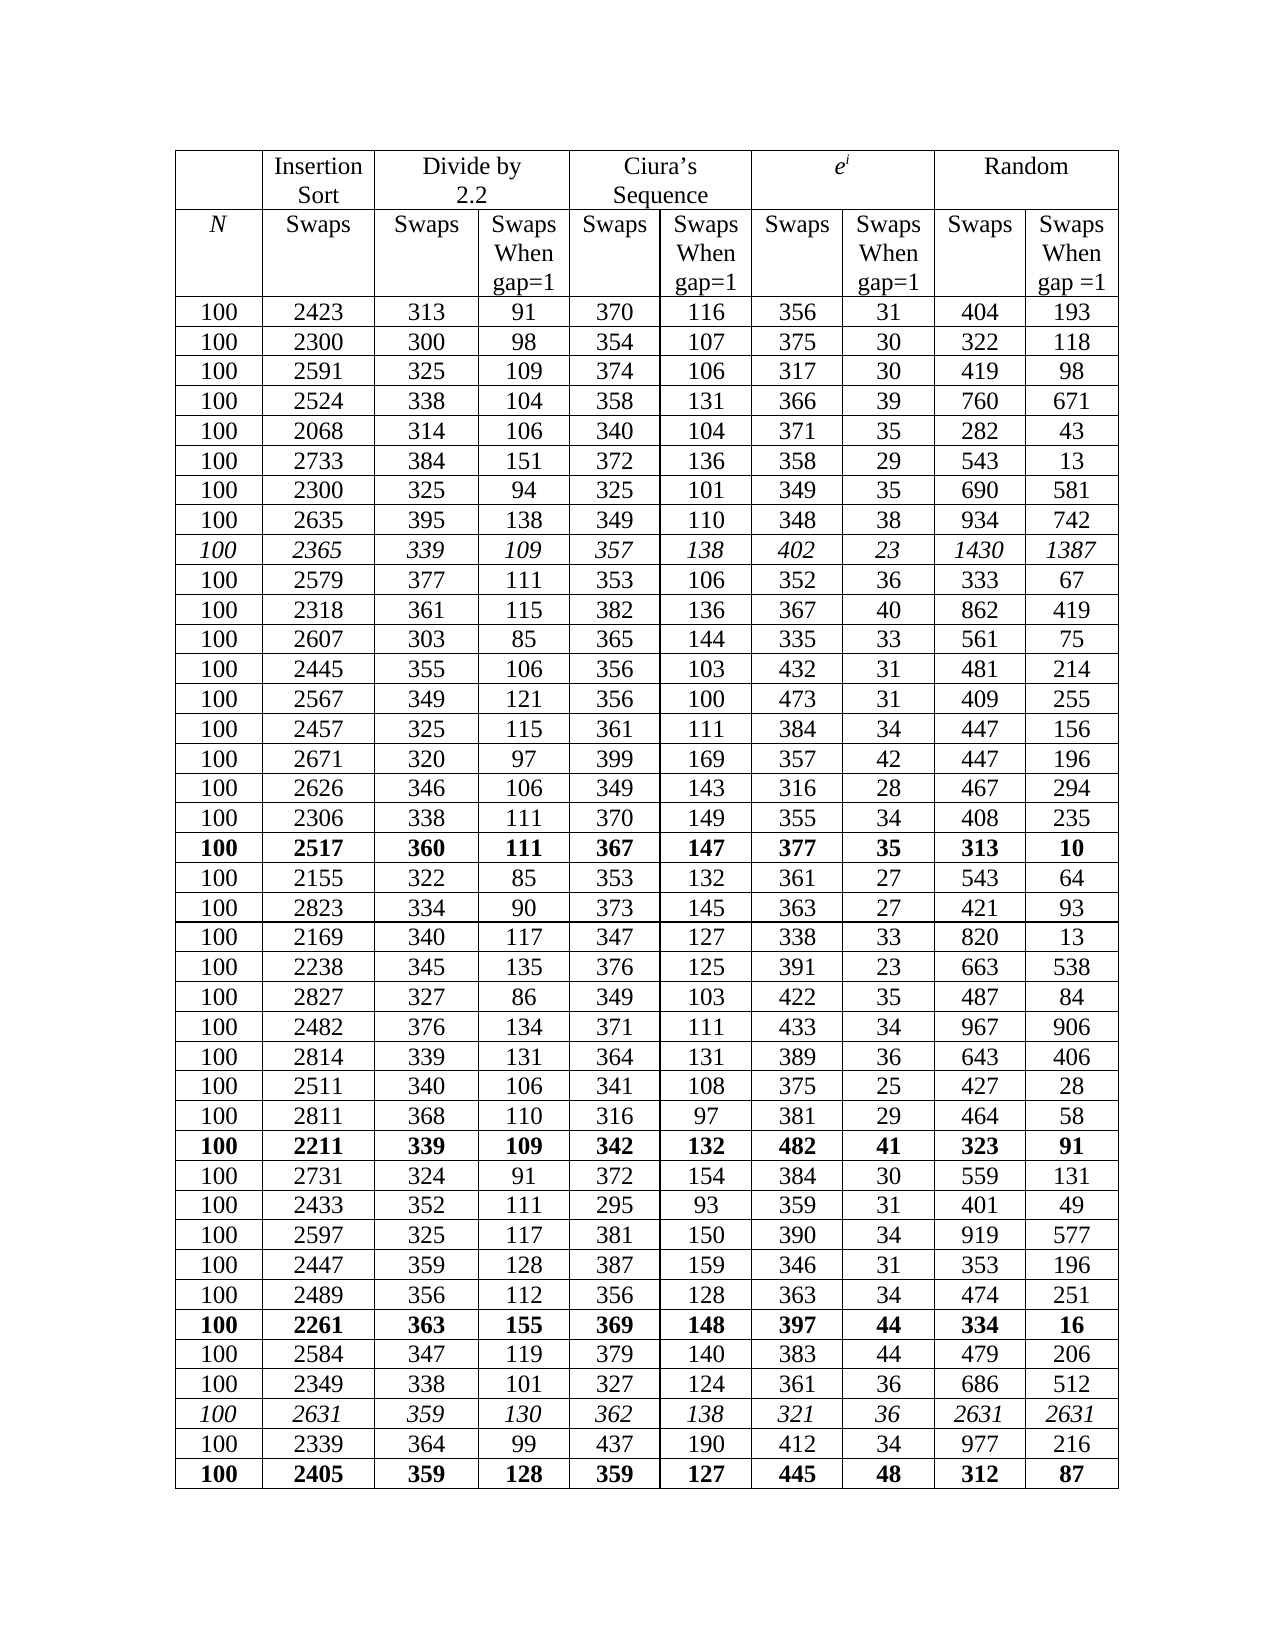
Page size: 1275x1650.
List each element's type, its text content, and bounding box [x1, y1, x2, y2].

table_cell 742 [1026, 505, 1118, 534]
table_cell 93 [1026, 893, 1118, 921]
table_cell 100 [176, 714, 262, 743]
table_cell 581 [1026, 476, 1118, 504]
table_cell 49 [1026, 1191, 1118, 1219]
table_cell 41 [843, 1131, 934, 1160]
table_cell 131 [661, 386, 751, 415]
table_cell 359 [375, 1250, 478, 1279]
table_cell 112 [479, 1280, 569, 1309]
table_cell 101 [661, 476, 751, 504]
table_cell 104 [661, 416, 751, 445]
table_cell 100 [176, 893, 262, 921]
table_cell 371 [752, 416, 842, 445]
table_cell 316 [570, 1101, 659, 1130]
table_cell 91 [1026, 1131, 1118, 1160]
table_cell 106 [479, 654, 569, 683]
table_cell 31 [843, 654, 934, 683]
table_cell 2607 [263, 625, 374, 653]
table_cell 325 [375, 714, 478, 743]
table_cell 333 [935, 565, 1025, 594]
table_cell 356 [752, 297, 842, 326]
table_cell 75 [1026, 625, 1118, 653]
table_cell 255 [1026, 684, 1118, 713]
table_cell 100 [176, 327, 262, 355]
table_cell 352 [375, 1191, 478, 1219]
table_cell 109 [479, 1131, 569, 1160]
table_cell 338 [375, 1369, 478, 1398]
table_cell 643 [935, 1042, 1025, 1070]
table_cell 93 [661, 1191, 751, 1219]
table_cell 100 [176, 1459, 262, 1487]
table_cell 2300 [263, 476, 374, 504]
table_cell Swaps When gap=1 [843, 210, 934, 296]
table_cell 67 [1026, 565, 1118, 594]
table_cell 334 [935, 1310, 1025, 1338]
table_cell 87 [1026, 1459, 1118, 1487]
table_cell 473 [752, 684, 842, 713]
table_cell 106 [479, 416, 569, 445]
table_cell 340 [375, 923, 478, 951]
table_cell 363 [752, 893, 842, 921]
table_cell 2814 [263, 1042, 374, 1070]
table_cell 760 [935, 386, 1025, 415]
table_cell 320 [375, 744, 478, 772]
table_cell 38 [843, 505, 934, 534]
table_cell 375 [752, 1071, 842, 1100]
table_cell 376 [570, 952, 659, 981]
table_cell 100 [176, 1340, 262, 1368]
table_cell 2584 [263, 1340, 374, 1368]
table_cell 356 [570, 1280, 659, 1309]
table_cell 100 [176, 774, 262, 802]
table_cell 2579 [263, 565, 374, 594]
table_cell 323 [935, 1131, 1025, 1160]
table_cell 359 [570, 1459, 659, 1487]
table_cell 316 [752, 774, 842, 802]
table_cell 325 [375, 356, 478, 385]
table_cell 419 [1026, 595, 1118, 623]
table_cell 324 [375, 1161, 478, 1189]
table_cell 2671 [263, 744, 374, 772]
table_cell 479 [935, 1340, 1025, 1368]
table_cell 111 [479, 833, 569, 862]
table_cell 100 [176, 1250, 262, 1279]
table_cell 373 [570, 893, 659, 921]
table_cell 359 [375, 1459, 478, 1487]
table_cell 111 [661, 714, 751, 743]
table_cell 196 [1026, 1250, 1118, 1279]
table_cell 36 [843, 565, 934, 594]
table_cell 338 [375, 803, 478, 832]
table_cell 346 [752, 1250, 842, 1279]
table_cell 686 [935, 1369, 1025, 1398]
table_cell 28 [843, 774, 934, 802]
table_cell 359 [375, 1399, 478, 1428]
table_cell 322 [935, 327, 1025, 355]
table_cell Swaps [752, 210, 842, 296]
table_cell 312 [935, 1459, 1025, 1487]
table_cell 44 [843, 1340, 934, 1368]
table_cell 419 [935, 356, 1025, 385]
table_cell 353 [570, 863, 659, 892]
table_cell 148 [661, 1310, 751, 1338]
table_cell 110 [479, 1101, 569, 1130]
table_cell 132 [661, 863, 751, 892]
table_cell 33 [843, 625, 934, 653]
table_cell 349 [570, 505, 659, 534]
table_cell 100 [176, 863, 262, 892]
table_cell 322 [375, 863, 478, 892]
table_cell 409 [935, 684, 1025, 713]
table_cell 367 [570, 833, 659, 862]
table_cell 561 [935, 625, 1025, 653]
table_cell 84 [1026, 982, 1118, 1011]
table_cell 100 [176, 1161, 262, 1189]
table_cell 349 [752, 476, 842, 504]
table_cell 346 [375, 774, 478, 802]
table_cell Swaps [375, 210, 478, 296]
table_cell 100 [176, 505, 262, 534]
table_cell 375 [752, 327, 842, 355]
table_cell 29 [843, 446, 934, 474]
table_cell 100 [176, 1191, 262, 1219]
table_cell 145 [661, 893, 751, 921]
table_cell 125 [661, 952, 751, 981]
table_cell 111 [479, 1191, 569, 1219]
table_cell 395 [375, 505, 478, 534]
table_cell 372 [570, 446, 659, 474]
table_cell 2631 [263, 1399, 374, 1428]
table_cell 31 [843, 684, 934, 713]
table_cell 339 [375, 535, 478, 564]
table_cell 35 [843, 476, 934, 504]
table_cell 119 [479, 1340, 569, 1368]
table_cell 100 [176, 744, 262, 772]
table_cell 117 [479, 1220, 569, 1249]
table_cell 355 [375, 654, 478, 683]
table_cell 30 [843, 1161, 934, 1189]
table_cell 406 [1026, 1042, 1118, 1070]
table_cell 100 [661, 684, 751, 713]
table_cell 432 [752, 654, 842, 683]
table_cell 2631 [935, 1399, 1025, 1428]
table_cell 16 [1026, 1310, 1118, 1338]
table_cell 543 [935, 863, 1025, 892]
table_cell 40 [843, 595, 934, 623]
table_cell 10 [1026, 833, 1118, 862]
table_cell 130 [479, 1399, 569, 1428]
table_cell 325 [375, 1220, 478, 1249]
table_cell 342 [570, 1131, 659, 1160]
table_cell 214 [1026, 654, 1118, 683]
table_cell 390 [752, 1220, 842, 1249]
table_cell 144 [661, 625, 751, 653]
table_cell 193 [1026, 297, 1118, 326]
table_cell 349 [375, 684, 478, 713]
table_cell 325 [570, 476, 659, 504]
table_cell 313 [935, 833, 1025, 862]
table_cell Swaps [570, 210, 659, 296]
table_cell 362 [570, 1399, 659, 1428]
table_cell 487 [935, 982, 1025, 1011]
table_cell 169 [661, 744, 751, 772]
table_cell 577 [1026, 1220, 1118, 1249]
table_cell 99 [479, 1429, 569, 1458]
table_cell 103 [661, 654, 751, 683]
table_cell 147 [661, 833, 751, 862]
table_cell 1430 [935, 535, 1025, 564]
table_cell 2567 [263, 684, 374, 713]
table_cell 28 [1026, 1071, 1118, 1100]
table_cell 349 [570, 982, 659, 1011]
table_cell 42 [843, 744, 934, 772]
table_cell Ciura’s Sequence [570, 151, 751, 208]
table_cell 906 [1026, 1012, 1118, 1041]
table_cell 427 [935, 1071, 1025, 1100]
table_cell 2823 [263, 893, 374, 921]
table_cell 91 [479, 1161, 569, 1189]
table_cell 39 [843, 386, 934, 415]
table_cell Swaps When gap=1 [479, 210, 569, 296]
table_cell 128 [479, 1250, 569, 1279]
table_cell 356 [570, 654, 659, 683]
table_cell 370 [570, 803, 659, 832]
table_cell 117 [479, 923, 569, 951]
table_cell 100 [176, 416, 262, 445]
table_cell 2433 [263, 1191, 374, 1219]
table_cell 408 [935, 803, 1025, 832]
table_cell 138 [661, 535, 751, 564]
table_cell 2626 [263, 774, 374, 802]
table_cell 368 [375, 1101, 478, 1130]
table_cell 116 [661, 297, 751, 326]
table_cell 85 [479, 863, 569, 892]
table_cell 340 [570, 416, 659, 445]
table_cell 109 [479, 356, 569, 385]
table_cell 91 [479, 297, 569, 326]
table_cell 437 [570, 1429, 659, 1458]
table_cell 34 [843, 1429, 934, 1458]
table_cell 100 [176, 1071, 262, 1100]
table_cell 127 [661, 1459, 751, 1487]
table_cell 2300 [263, 327, 374, 355]
table_cell 2068 [263, 416, 374, 445]
table_cell 357 [570, 535, 659, 564]
table_cell 135 [479, 952, 569, 981]
table_cell 100 [176, 386, 262, 415]
table_cell 100 [176, 654, 262, 683]
table_cell Divide by 2.2 [375, 151, 569, 208]
table_cell 23 [843, 952, 934, 981]
table_cell 100 [176, 446, 262, 474]
table_cell 481 [935, 654, 1025, 683]
table_cell 2349 [263, 1369, 374, 1398]
table_cell 2591 [263, 356, 374, 385]
table_cell 156 [1026, 714, 1118, 743]
table_cell 34 [843, 803, 934, 832]
table_cell Swaps When gap=1 [661, 210, 751, 296]
table_cell 34 [843, 1220, 934, 1249]
table_cell 100 [176, 297, 262, 326]
table_cell 100 [176, 833, 262, 862]
table_cell 100 [176, 535, 262, 564]
table_cell 100 [176, 982, 262, 1011]
table_cell 23 [843, 535, 934, 564]
table_cell 349 [570, 774, 659, 802]
table_cell 100 [176, 476, 262, 504]
table_cell 282 [935, 416, 1025, 445]
table_cell 106 [479, 1071, 569, 1100]
table_cell 303 [375, 625, 478, 653]
table_cell 27 [843, 863, 934, 892]
table_cell 33 [843, 923, 934, 951]
table_cell 100 [176, 1101, 262, 1130]
table_cell 100 [176, 952, 262, 981]
table_cell 421 [935, 893, 1025, 921]
table_cell 2405 [263, 1459, 374, 1487]
table_cell 361 [375, 595, 478, 623]
table_cell 327 [570, 1369, 659, 1398]
table_cell 124 [661, 1369, 751, 1398]
table_cell 106 [479, 774, 569, 802]
table_cell 13 [1026, 446, 1118, 474]
table_cell 31 [843, 297, 934, 326]
table_cell [176, 151, 262, 208]
table_cell 402 [752, 535, 842, 564]
table_cell 100 [176, 684, 262, 713]
table_cell 118 [1026, 327, 1118, 355]
table_cell 108 [661, 1071, 751, 1100]
table_cell 474 [935, 1280, 1025, 1309]
table_cell 100 [176, 595, 262, 623]
table_cell 111 [479, 803, 569, 832]
table_cell 690 [935, 476, 1025, 504]
table_cell 370 [570, 297, 659, 326]
table_cell 2155 [263, 863, 374, 892]
table_cell 111 [661, 1012, 751, 1041]
table_cell 29 [843, 1101, 934, 1130]
table_cell 2524 [263, 386, 374, 415]
table_cell 2306 [263, 803, 374, 832]
table_cell 363 [375, 1310, 478, 1338]
table_cell 159 [661, 1250, 751, 1279]
table_cell 321 [752, 1399, 842, 1428]
table_cell 2339 [263, 1429, 374, 1458]
table_cell 364 [570, 1042, 659, 1070]
table_cell 381 [570, 1220, 659, 1249]
table_cell 353 [935, 1250, 1025, 1279]
table_cell 100 [176, 625, 262, 653]
table_cell 2169 [263, 923, 374, 951]
table_cell 131 [479, 1042, 569, 1070]
table_cell 2447 [263, 1250, 374, 1279]
table_cell 136 [661, 595, 751, 623]
table_cell 34 [843, 1012, 934, 1041]
table_cell 2635 [263, 505, 374, 534]
table_cell 369 [570, 1310, 659, 1338]
table_cell 2597 [263, 1220, 374, 1249]
table_cell 538 [1026, 952, 1118, 981]
table_cell 13 [1026, 923, 1118, 951]
table_cell 97 [661, 1101, 751, 1130]
table_cell 150 [661, 1220, 751, 1249]
table_cell 127 [661, 923, 751, 951]
table_cell 34 [843, 1280, 934, 1309]
table_cell 341 [570, 1071, 659, 1100]
table_cell 401 [935, 1191, 1025, 1219]
table_cell 366 [752, 386, 842, 415]
table_cell 445 [752, 1459, 842, 1487]
table_cell 109 [479, 535, 569, 564]
table_cell 2261 [263, 1310, 374, 1338]
table_cell 30 [843, 356, 934, 385]
table_cell 154 [661, 1161, 751, 1189]
table_cell Swaps [935, 210, 1025, 296]
table_cell 2238 [263, 952, 374, 981]
table_cell 338 [375, 386, 478, 415]
table_cell 352 [752, 565, 842, 594]
table_cell 2517 [263, 833, 374, 862]
table_cell 2731 [263, 1161, 374, 1189]
table_cell 58 [1026, 1101, 1118, 1130]
table_cell 196 [1026, 744, 1118, 772]
table_cell 1387 [1026, 535, 1118, 564]
table_cell 387 [570, 1250, 659, 1279]
table_cell 364 [375, 1429, 478, 1458]
table_cell 30 [843, 327, 934, 355]
table_cell 345 [375, 952, 478, 981]
table_cell 384 [752, 714, 842, 743]
table_cell 391 [752, 952, 842, 981]
table_cell 384 [752, 1161, 842, 1189]
table_cell 327 [375, 982, 478, 1011]
table_cell 143 [661, 774, 751, 802]
table_cell 367 [752, 595, 842, 623]
table_cell 36 [843, 1369, 934, 1398]
table_cell 100 [176, 1042, 262, 1070]
table_cell 138 [479, 505, 569, 534]
table_cell 340 [375, 1071, 478, 1100]
table_cell 100 [176, 1280, 262, 1309]
table_cell 404 [935, 297, 1025, 326]
table_cell 338 [752, 923, 842, 951]
table_cell 106 [661, 356, 751, 385]
table_cell 397 [752, 1310, 842, 1338]
table_cell 363 [752, 1280, 842, 1309]
table_cell 110 [661, 505, 751, 534]
table_cell 85 [479, 625, 569, 653]
table_cell 365 [570, 625, 659, 653]
table_cell 35 [843, 416, 934, 445]
table_cell 94 [479, 476, 569, 504]
table_cell 512 [1026, 1369, 1118, 1398]
table_cell 107 [661, 327, 751, 355]
table_cell 377 [375, 565, 478, 594]
table_cell 155 [479, 1310, 569, 1338]
table_cell 101 [479, 1369, 569, 1398]
table_cell 151 [479, 446, 569, 474]
table_cell 100 [176, 1399, 262, 1428]
table_cell 384 [375, 446, 478, 474]
table_cell 359 [752, 1191, 842, 1219]
table_cell 358 [752, 446, 842, 474]
table_cell 121 [479, 684, 569, 713]
table_cell 111 [479, 565, 569, 594]
table_cell 377 [752, 833, 842, 862]
table_cell 100 [176, 1310, 262, 1338]
table_cell 136 [661, 446, 751, 474]
table_cell 356 [375, 1280, 478, 1309]
table_cell 389 [752, 1042, 842, 1070]
table_cell 383 [752, 1340, 842, 1368]
table_cell 339 [375, 1042, 478, 1070]
table_cell 357 [752, 744, 842, 772]
table_cell 347 [375, 1340, 478, 1368]
table_cell 100 [176, 1012, 262, 1041]
table_cell 433 [752, 1012, 842, 1041]
table_cell ei [752, 151, 934, 208]
table_cell 447 [935, 714, 1025, 743]
table_cell 314 [375, 416, 478, 445]
table_cell 300 [375, 327, 478, 355]
table_cell 190 [661, 1429, 751, 1458]
table_cell 43 [1026, 416, 1118, 445]
table_cell 134 [479, 1012, 569, 1041]
table_cell 25 [843, 1071, 934, 1100]
table_cell 967 [935, 1012, 1025, 1041]
table_cell 27 [843, 893, 934, 921]
table_cell 348 [752, 505, 842, 534]
table_cell Insertion Sort [263, 151, 374, 208]
table_cell Swaps When gap =1 [1026, 210, 1118, 296]
table_cell 2811 [263, 1101, 374, 1130]
table_cell 128 [661, 1280, 751, 1309]
table_cell 35 [843, 833, 934, 862]
table_cell 482 [752, 1131, 842, 1160]
table_cell 934 [935, 505, 1025, 534]
table_cell 206 [1026, 1340, 1118, 1368]
table_cell 334 [375, 893, 478, 921]
table_cell 98 [479, 327, 569, 355]
table_cell 2631 [1026, 1399, 1118, 1428]
table_cell 104 [479, 386, 569, 415]
table_cell 325 [375, 476, 478, 504]
table_cell 2211 [263, 1131, 374, 1160]
table_cell 977 [935, 1429, 1025, 1458]
table_cell 36 [843, 1399, 934, 1428]
table_cell Random [935, 151, 1118, 208]
table_cell 820 [935, 923, 1025, 951]
table_cell 559 [935, 1161, 1025, 1189]
table_cell 2318 [263, 595, 374, 623]
table_cell 382 [570, 595, 659, 623]
table_cell 2511 [263, 1071, 374, 1100]
table_cell N [176, 210, 262, 296]
table_cell 862 [935, 595, 1025, 623]
table_cell 140 [661, 1340, 751, 1368]
table_cell 663 [935, 952, 1025, 981]
table_cell 35 [843, 982, 934, 1011]
table_cell 361 [752, 1369, 842, 1398]
table_cell 90 [479, 893, 569, 921]
table_cell 100 [176, 1131, 262, 1160]
table_cell 131 [661, 1042, 751, 1070]
table_cell 103 [661, 982, 751, 1011]
table_cell 100 [176, 1369, 262, 1398]
table_cell 464 [935, 1101, 1025, 1130]
table_cell 34 [843, 714, 934, 743]
table_cell 355 [752, 803, 842, 832]
table_cell 98 [1026, 356, 1118, 385]
table_cell 97 [479, 744, 569, 772]
table_cell 919 [935, 1220, 1025, 1249]
table_cell 372 [570, 1161, 659, 1189]
table_cell 399 [570, 744, 659, 772]
table_cell 2489 [263, 1280, 374, 1309]
table_cell 347 [570, 923, 659, 951]
table_cell 100 [176, 1220, 262, 1249]
table_cell 115 [479, 714, 569, 743]
table_cell 128 [479, 1459, 569, 1487]
table_cell 361 [752, 863, 842, 892]
table_cell Swaps [263, 210, 374, 296]
table_cell 216 [1026, 1429, 1118, 1458]
table_cell 447 [935, 744, 1025, 772]
table_cell 36 [843, 1042, 934, 1070]
table_cell 2482 [263, 1012, 374, 1041]
table_cell 2445 [263, 654, 374, 683]
table_cell 138 [661, 1399, 751, 1428]
table_cell 2365 [263, 535, 374, 564]
table_cell 371 [570, 1012, 659, 1041]
table_cell 2457 [263, 714, 374, 743]
table_cell 251 [1026, 1280, 1118, 1309]
table_cell 44 [843, 1310, 934, 1338]
table_cell 361 [570, 714, 659, 743]
table_cell 354 [570, 327, 659, 355]
table_cell 235 [1026, 803, 1118, 832]
table_cell 360 [375, 833, 478, 862]
table_cell 31 [843, 1250, 934, 1279]
table_cell 412 [752, 1429, 842, 1458]
table_cell 356 [570, 684, 659, 713]
table_cell 294 [1026, 774, 1118, 802]
table_cell 100 [176, 923, 262, 951]
table_cell 2423 [263, 297, 374, 326]
table_cell 543 [935, 446, 1025, 474]
table_cell 671 [1026, 386, 1118, 415]
table_cell 131 [1026, 1161, 1118, 1189]
table_cell 149 [661, 803, 751, 832]
table_cell 48 [843, 1459, 934, 1487]
table_cell 64 [1026, 863, 1118, 892]
table_cell 100 [176, 565, 262, 594]
table_cell 31 [843, 1191, 934, 1219]
table_cell 115 [479, 595, 569, 623]
table_cell 106 [661, 565, 751, 594]
table_cell 374 [570, 356, 659, 385]
table_cell 379 [570, 1340, 659, 1368]
table_cell 100 [176, 356, 262, 385]
table_cell 295 [570, 1191, 659, 1219]
table_cell 381 [752, 1101, 842, 1130]
table_cell 339 [375, 1131, 478, 1160]
table_cell 467 [935, 774, 1025, 802]
table_cell 353 [570, 565, 659, 594]
table_cell 317 [752, 356, 842, 385]
table_cell 132 [661, 1131, 751, 1160]
table_cell 335 [752, 625, 842, 653]
table_cell 100 [176, 803, 262, 832]
table_cell 86 [479, 982, 569, 1011]
table_cell 2733 [263, 446, 374, 474]
table_cell 313 [375, 297, 478, 326]
table_cell 358 [570, 386, 659, 415]
table_cell 376 [375, 1012, 478, 1041]
table_cell 2827 [263, 982, 374, 1011]
table_cell 100 [176, 1429, 262, 1458]
table_cell 422 [752, 982, 842, 1011]
